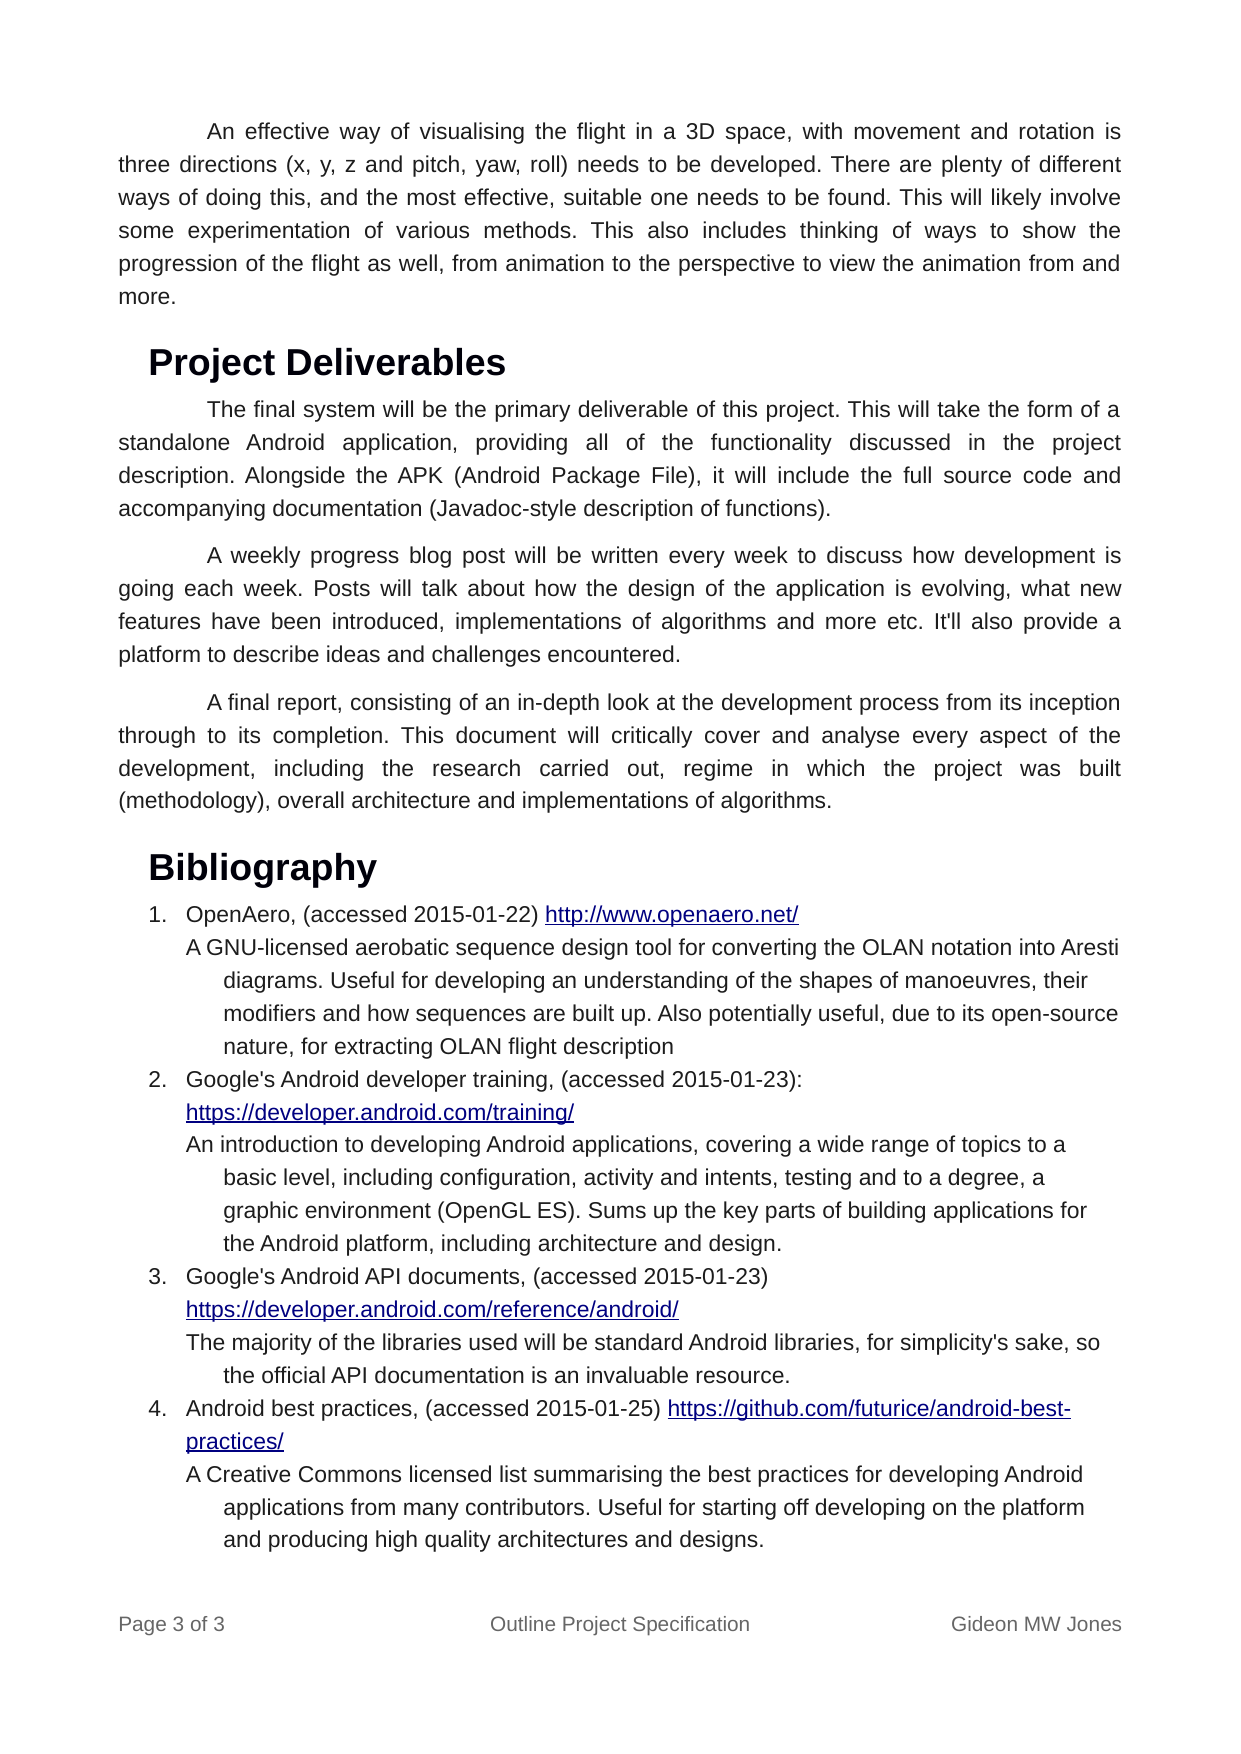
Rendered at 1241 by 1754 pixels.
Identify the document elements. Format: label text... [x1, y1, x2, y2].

text The final system will be the primary deliverable of this project. This will take the form of a standalone Android application, providing all of the functionality discussed in the project description. Alongside the APK (Android Package File), it will include the full source code and accompanying documentation (Javadoc-style description of functions). [118, 396, 1122, 521]
list The majority of the libraries used will be standard Android libraries, for simplicity's sake, so the official API documentation is an invaluable resource. [186, 1329, 1122, 1388]
subtitle Project Deliverables [148, 341, 1122, 384]
list A GNU-licensed aerobatic sequence design tool for converting the OLAN notation into Aresti diagrams. Useful for developing an understanding of the shapes of manoeuvres, their modifiers and how sequences are built up. Also potentially useful, due to its open-source nature, for extracting OLAN flight description [186, 934, 1122, 1059]
list OpenAero, (accessed 2015-01-22) http://www.openaero.net/ [148, 901, 1122, 927]
text A weekly progress blog post will be written every week to discuss how development is going each week. Posts will talk about how the design of the application is evolving, what new features have been introduced, implementations of algorithms and more etc. It'll also provide a platform to describe ideas and challenges encountered. [118, 542, 1122, 668]
subtitle Bibliography [148, 845, 1122, 888]
list An introduction to developing Android applications, covering a wide range of topics to a basic level, including configuration, activity and intents, testing and to a degree, a graphic environment (OpenGL ES). Sums up the key parts of building applications for the Android platform, including architecture and design. [186, 1131, 1122, 1257]
text A final report, consisting of an in-depth look at the development process from its inception through to its completion. This document will critically cover and analyse every aspect of the development, including the research carried out, regime in which the project was built (methodology), overall architecture and implementations of algorithms. [118, 689, 1122, 814]
list A Creative Commons licensed list summarising the best practices for developing Android applications from many contributors. Useful for starting off developing on the platform and producing high quality architectures and designs. [186, 1461, 1122, 1553]
text An effective way of visualising the flight in a 3D space, with movement and rotation is three directions (x, y, z and pitch, yaw, roll) needs to be developed. There are plenty of different ways of doing this, and the most effective, suitable one needs to be found. This will likely involve some experimentation of various methods. This also includes thinking of ways to show the progression of the flight as well, from animation to the perspective to view the animation from and more. [118, 118, 1122, 309]
list Google's Android developer training, (accessed 2015-01-23): https://developer.android.com/training/ [148, 1066, 1122, 1125]
list Android best practices, (accessed 2015-01-25) https://github.com/futurice/android-best-practices/ [148, 1395, 1122, 1454]
list Google's Android API documents, (accessed 2015-01-23) https://developer.android.com/reference/android/ [148, 1263, 1122, 1322]
